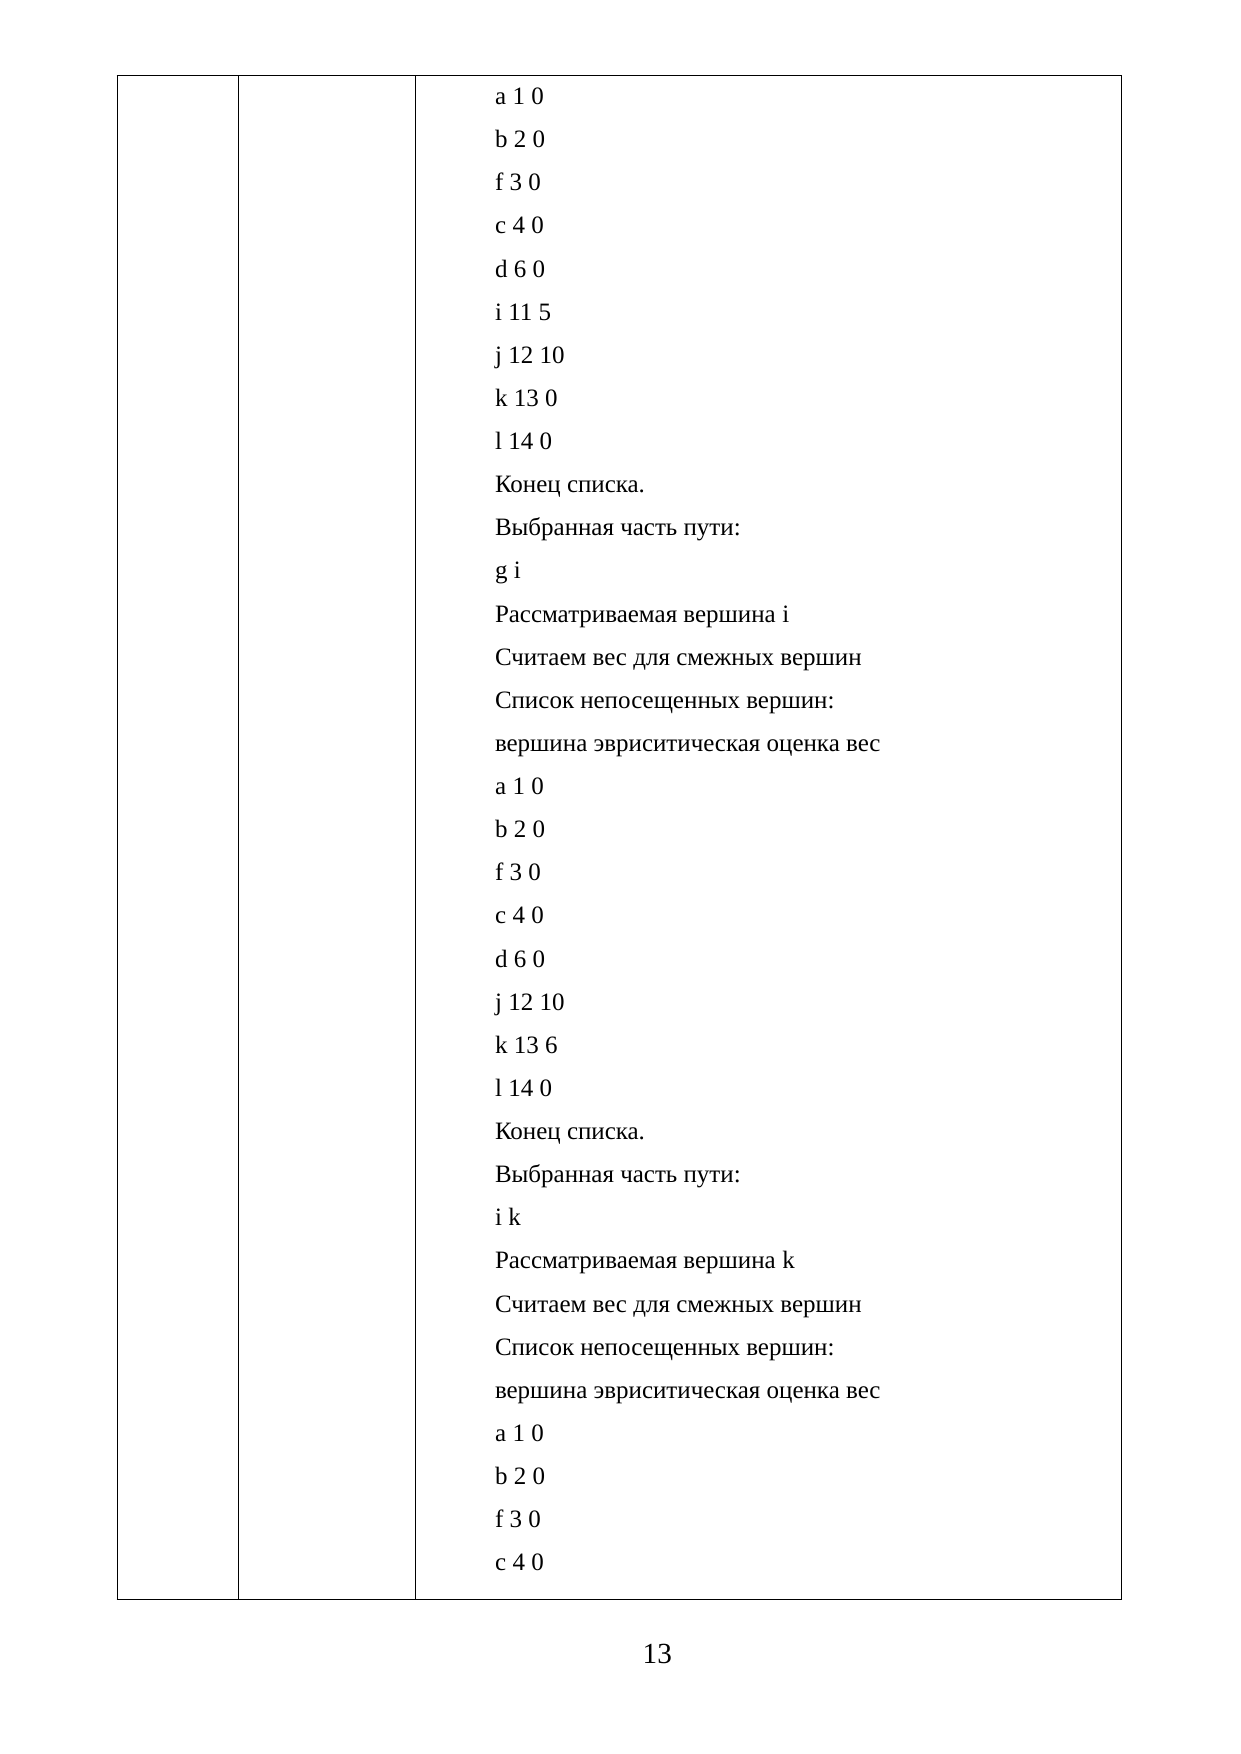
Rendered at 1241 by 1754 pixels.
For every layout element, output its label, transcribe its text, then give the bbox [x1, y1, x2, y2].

table_cell [239, 76, 415, 1599]
table_cell [118, 76, 238, 1599]
table_cell a 1 0 b 2 0 f 3 0 c 4 0 d 6 0 i 11 5 j 12 10 k 13 0 l 14 0 Конец списка. Выбранная часть пути: g i Рассматриваемая вершина i Считаем вес для смежных вершин Список непосещенных вершин: вершина эвриситическая оценка вес a 1 0 b 2 0 f 3 0 c 4 0 d 6 0 j 12 10 k 13 6 l 14 0 Конец списка. Выбранная часть пути: i k Рассматриваемая вершина k Считаем вес для смежных вершин Список непосещенных вершин: вершина эвриситическая оценка вес a 1 0 b 2 0 f 3 0 c 4 0 [416, 76, 1121, 1599]
